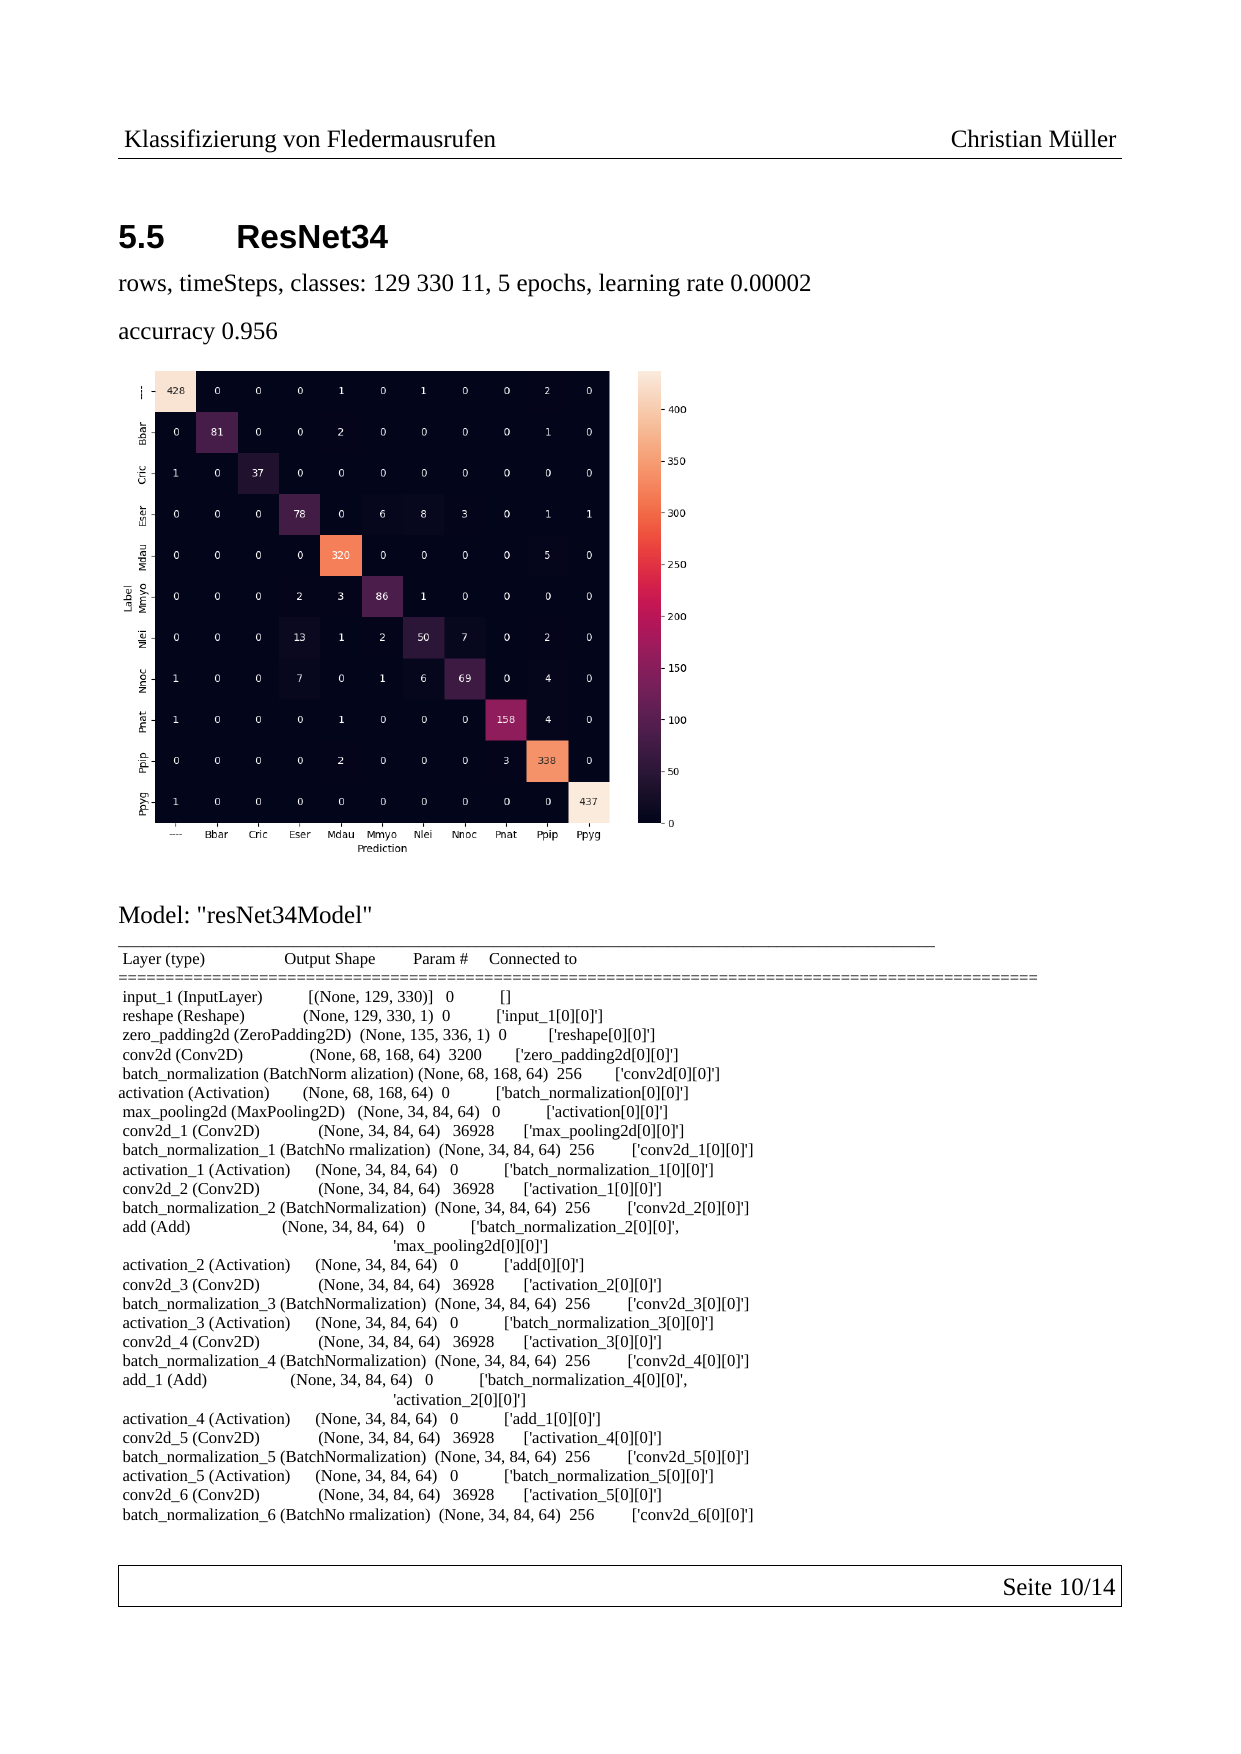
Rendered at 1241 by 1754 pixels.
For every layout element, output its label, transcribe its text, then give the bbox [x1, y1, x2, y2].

text add (Add) (None, 34, 84, 64) 0 ['batch_normalization_2[0][0]', [118, 1217, 1122, 1236]
text activation_4 (Activation) (None, 34, 84, 64) 0 ['add_1[0][0]'] [118, 1408, 1122, 1428]
text conv2d_6 (Conv2D) (None, 34, 84, 64) 36928 ['activation_5[0][0]'] [118, 1485, 1122, 1504]
text input_1 (InputLayer) [(None, 129, 330)] 0 [] [118, 987, 1122, 1006]
text batch_normalization_3 (BatchNormalization) (None, 34, 84, 64) 256 ['conv2d_3[0][0]'] [118, 1293, 1122, 1313]
text 'activation_2[0][0]'] [118, 1389, 1122, 1408]
text reshape (Reshape) (None, 129, 330, 1) 0 ['input_1[0][0]'] [118, 1006, 1122, 1025]
text activation_5 (Activation) (None, 34, 84, 64) 0 ['batch_normalization_5[0][0]'] [118, 1466, 1122, 1485]
text batch_normalization_6 (BatchNo rmalization) (None, 34, 84, 64) 256 ['conv2d_6[0][0]'] [118, 1504, 1122, 1523]
subtitle ResNet34 [118, 218, 1122, 256]
text zero_padding2d (ZeroPadding2D) (None, 135, 336, 1) 0 ['reshape[0][0]'] [118, 1025, 1122, 1044]
text activation_3 (Activation) (None, 34, 84, 64) 0 ['batch_normalization_3[0][0]'] [118, 1313, 1122, 1332]
text conv2d_5 (Conv2D) (None, 34, 84, 64) 36928 ['activation_4[0][0]'] [118, 1428, 1122, 1447]
text rows, timeSteps, classes: 129 330 11, 5 epochs, learning rate 0.00002 [118, 268, 1122, 297]
text batch_normalization_2 (BatchNormalization) (None, 34, 84, 64) 256 ['conv2d_2[0][0]'] [118, 1198, 1122, 1217]
text batch_normalization (BatchNorm alization) (None, 68, 168, 64) 256 ['conv2d[0][0]'] [118, 1063, 1122, 1083]
text batch_normalization_4 (BatchNormalization) (None, 34, 84, 64) 256 ['conv2d_4[0][0]'] [118, 1351, 1122, 1370]
text conv2d (Conv2D) (None, 68, 168, 64) 3200 ['zero_padding2d[0][0]'] [118, 1044, 1122, 1063]
text max_pooling2d (MaxPooling2D) (None, 34, 84, 64) 0 ['activation[0][0]'] [118, 1102, 1122, 1121]
text batch_normalization_5 (BatchNormalization) (None, 34, 84, 64) 256 ['conv2d_5[0][0]'] [118, 1447, 1122, 1466]
text accurracy 0.956 [118, 316, 1122, 345]
text conv2d_1 (Conv2D) (None, 34, 84, 64) 36928 ['max_pooling2d[0][0]'] [118, 1121, 1122, 1140]
text conv2d_3 (Conv2D) (None, 34, 84, 64) 36928 ['activation_2[0][0]'] [118, 1274, 1122, 1293]
text Layer (type) Output Shape Param # Connected to [118, 948, 1122, 968]
text activation_2 (Activation) (None, 34, 84, 64) 0 ['add[0][0]'] [118, 1255, 1122, 1274]
text ================================================================================================== [118, 968, 1122, 987]
text __________________________________________________________________________________________________ [118, 929, 1122, 948]
text batch_normalization_1 (BatchNo rmalization) (None, 34, 84, 64) 256 ['conv2d_1[0][0]'] [118, 1140, 1122, 1159]
text activation_1 (Activation) (None, 34, 84, 64) 0 ['batch_normalization_1[0][0]'] [118, 1159, 1122, 1178]
picture [118, 363, 720, 863]
text add_1 (Add) (None, 34, 84, 64) 0 ['batch_normalization_4[0][0]', [118, 1370, 1122, 1389]
text Model: "resNet34Model" [118, 901, 1122, 929]
text activation (Activation) (None, 68, 168, 64) 0 ['batch_normalization[0][0]'] [118, 1083, 1122, 1102]
text conv2d_4 (Conv2D) (None, 34, 84, 64) 36928 ['activation_3[0][0]'] [118, 1332, 1122, 1351]
text 'max_pooling2d[0][0]'] [118, 1236, 1122, 1255]
text conv2d_2 (Conv2D) (None, 34, 84, 64) 36928 ['activation_1[0][0]'] [118, 1178, 1122, 1198]
